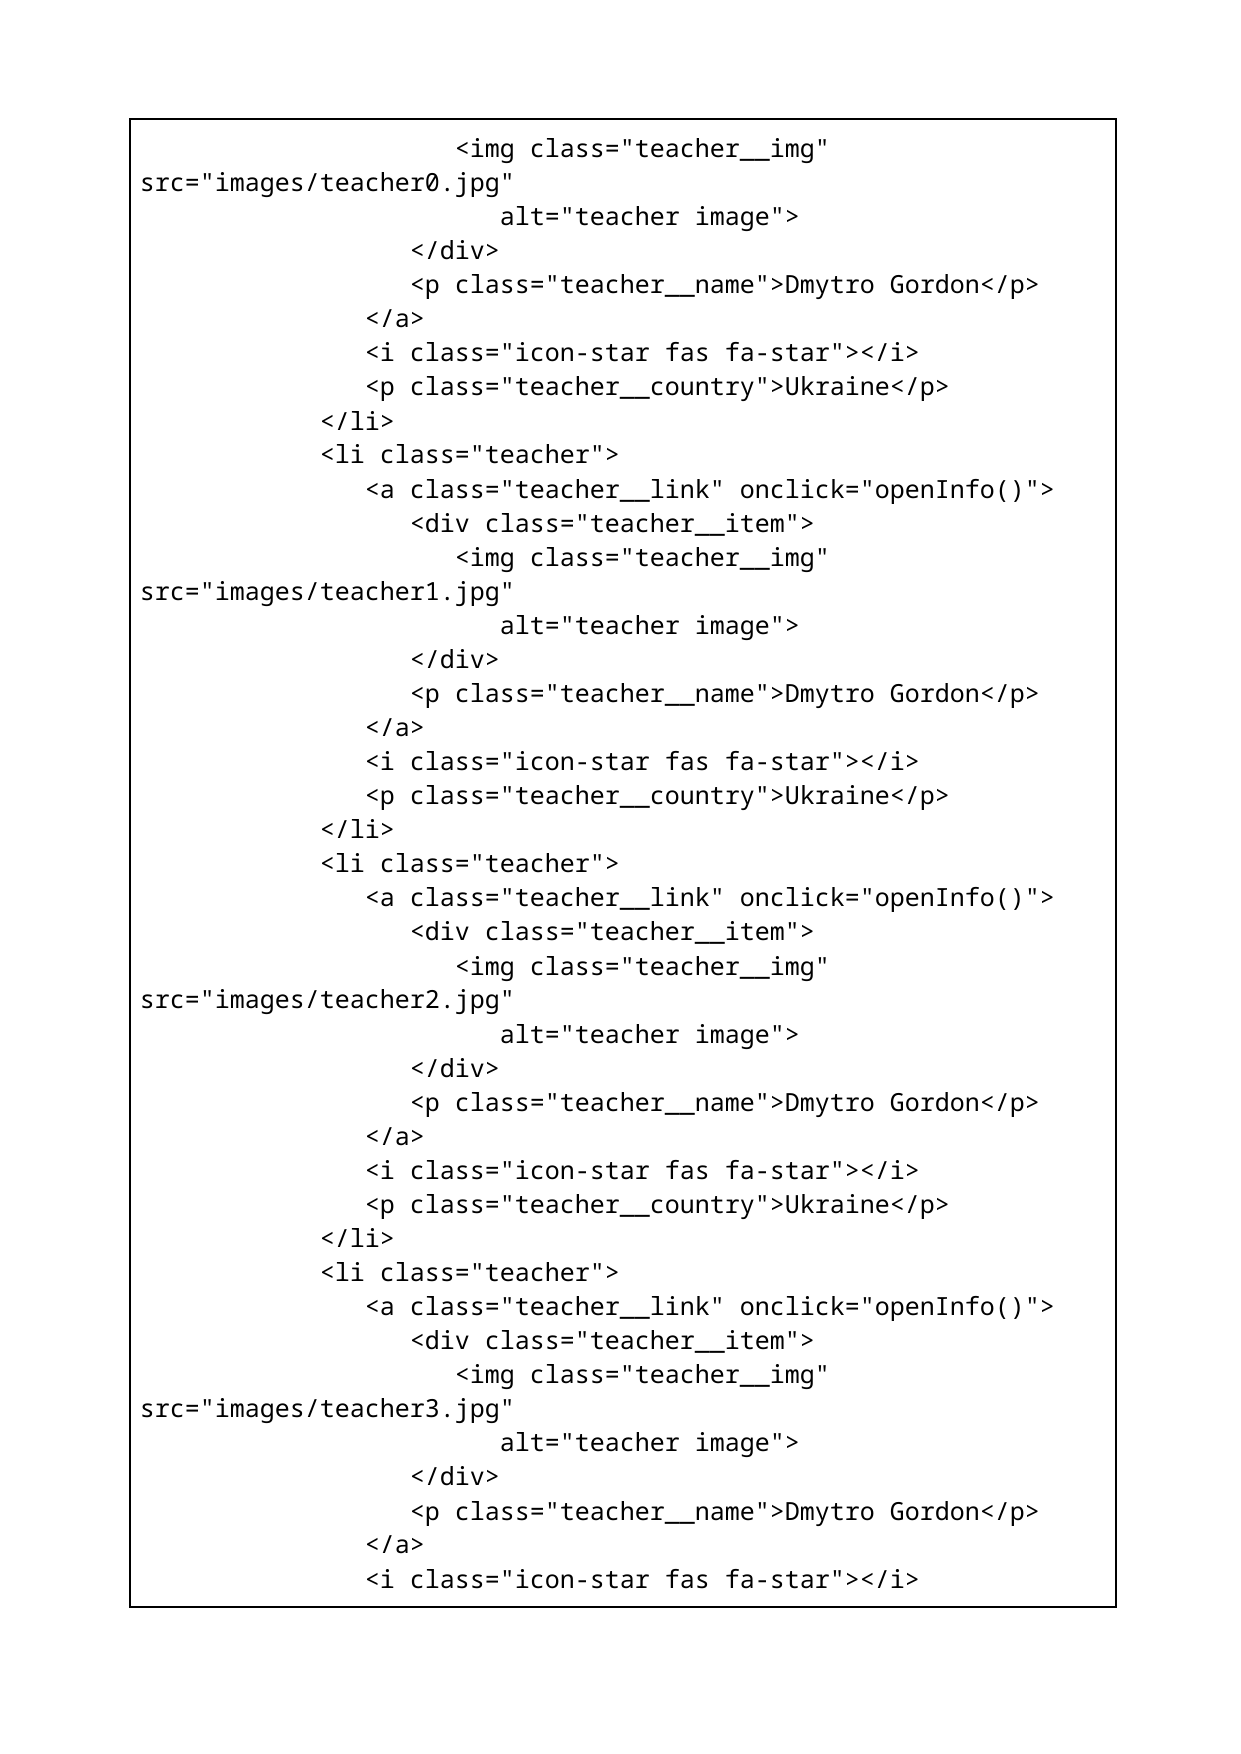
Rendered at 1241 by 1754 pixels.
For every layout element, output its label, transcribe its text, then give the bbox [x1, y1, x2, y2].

table_cell <img class="teacher__img" src="images/teacher0.jpg" alt="teacher image"> </div> <p class="teacher__name">Dmytro Gordon</p> </a> <i class="icon-star fas fa-star"></i> <p class="teacher__country">Ukraine</p> </li> <li class="teacher"> <a class="teacher__link" onclick="openInfo()"> <div class="teacher__item"> <img class="teacher__img" src="images/teacher1.jpg" alt="teacher image"> </div> <p class="teacher__name">Dmytro Gordon</p> </a> <i class="icon-star fas fa-star"></i> <p class="teacher__country">Ukraine</p> </li> <li class="teacher"> <a class="teacher__link" onclick="openInfo()"> <div class="teacher__item"> <img class="teacher__img" src="images/teacher2.jpg" alt="teacher image"> </div> <p class="teacher__name">Dmytro Gordon</p> </a> <i class="icon-star fas fa-star"></i> <p class="teacher__country">Ukraine</p> </li> <li class="teacher"> <a class="teacher__link" onclick="openInfo()"> <div class="teacher__item"> <img class="teacher__img" src="images/teacher3.jpg" alt="teacher image"> </div> <p class="teacher__name">Dmytro Gordon</p> </a> <i class="icon-star fas fa-star"></i> [131, 120, 1115, 1606]
